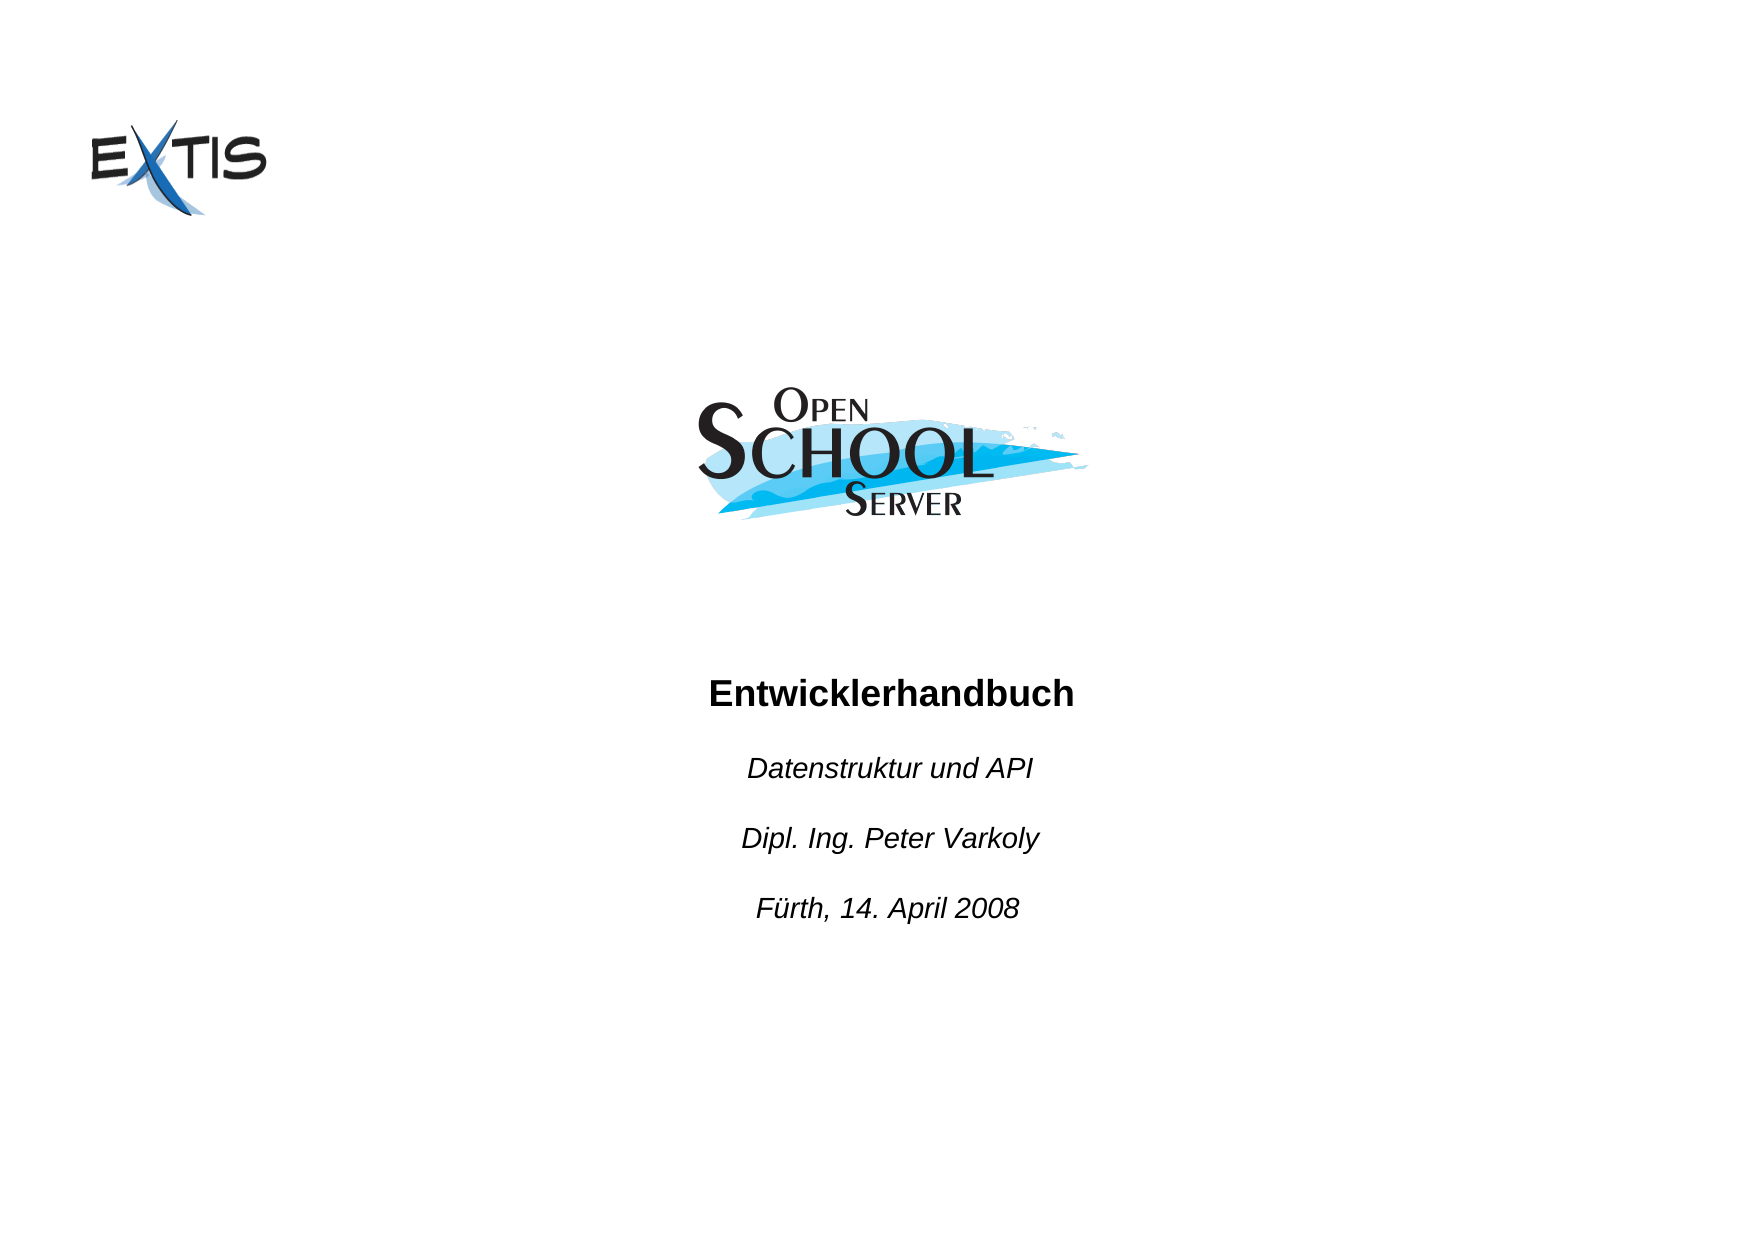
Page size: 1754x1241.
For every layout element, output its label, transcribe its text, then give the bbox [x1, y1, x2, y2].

picture [693, 380, 1090, 527]
subtitle Datenstruktur und API [88, 752, 1695, 784]
title Entwicklerhandbuch [88, 672, 1695, 714]
subtitle Dipl. Ing. Peter Varkoly [88, 822, 1695, 854]
picture [90, 120, 269, 216]
subtitle Fürth, 14. April 2008 [88, 892, 1695, 924]
